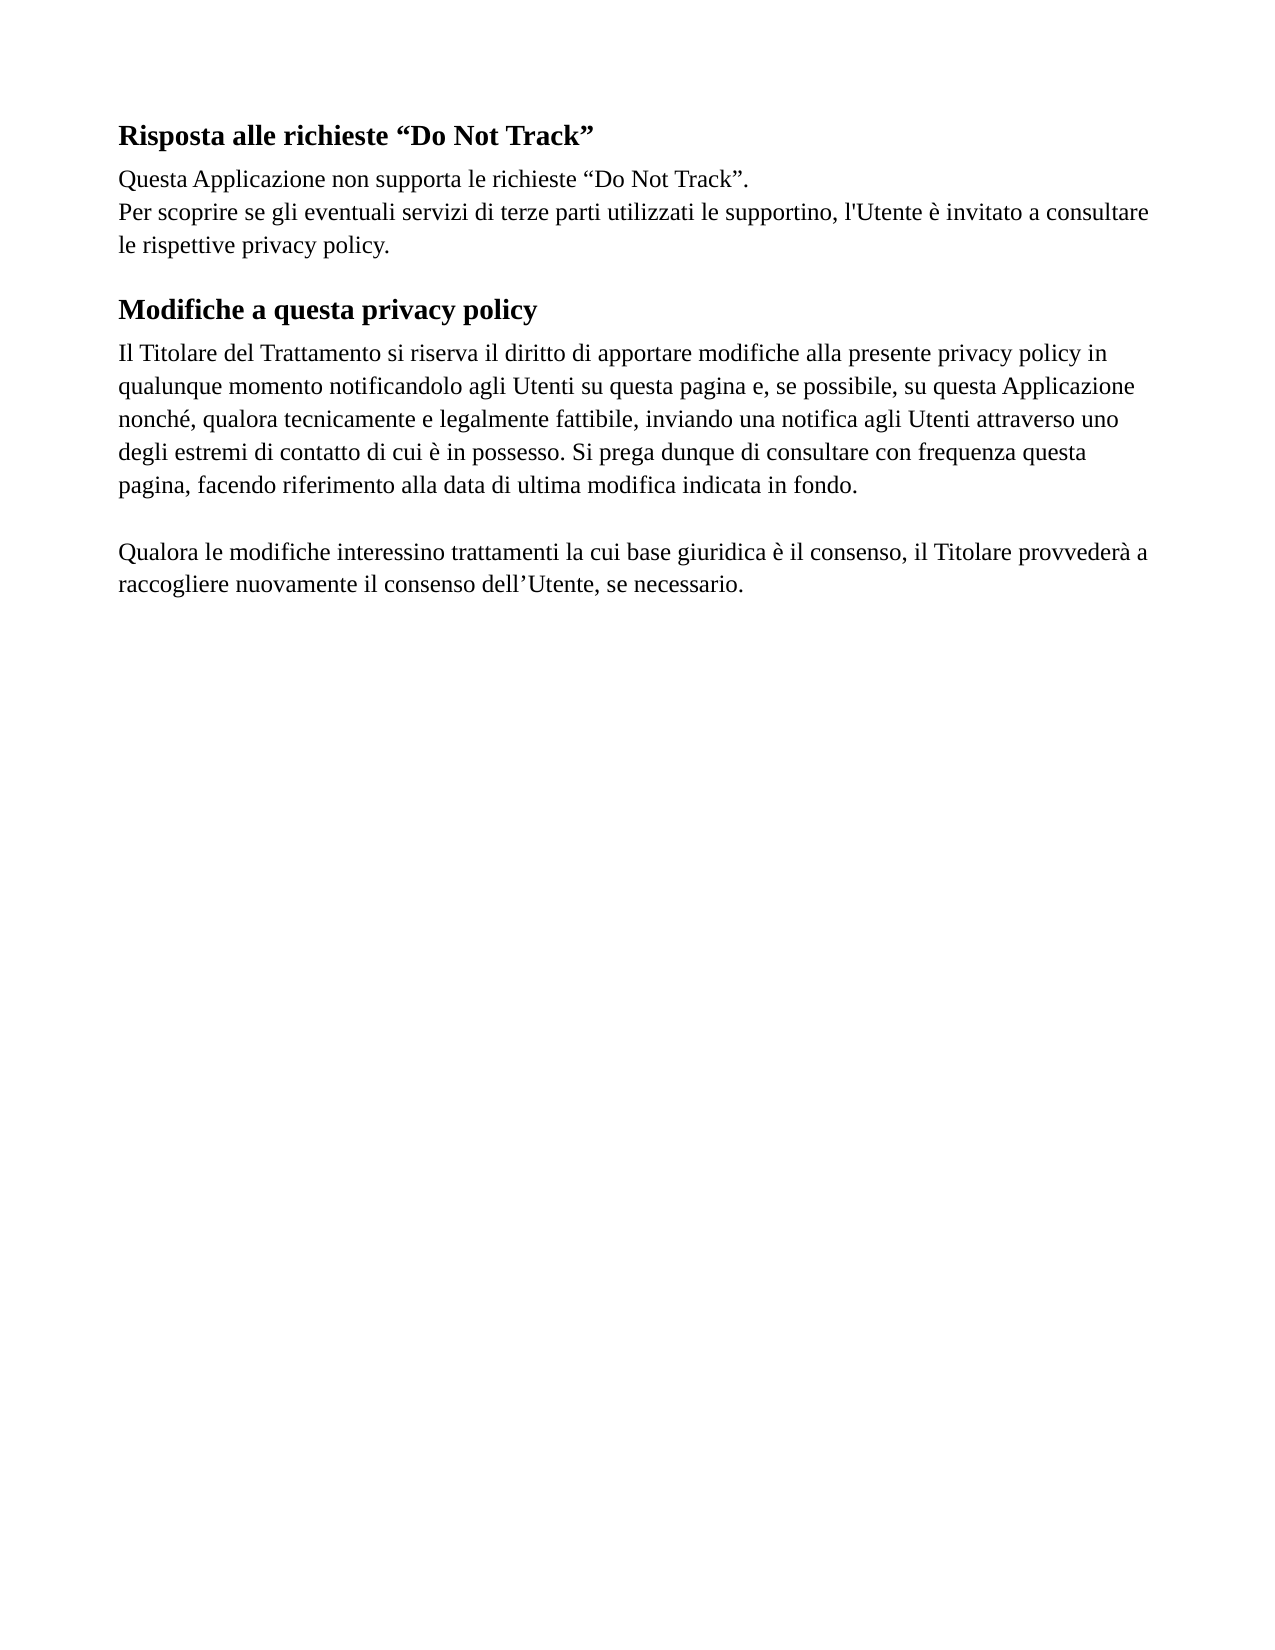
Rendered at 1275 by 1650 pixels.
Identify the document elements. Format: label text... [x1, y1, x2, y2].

text Questa Applicazione non supporta le richieste “Do Not Track”. Per scoprire se gli eventuali servizi di terze parti utilizzati le supportino, l'Utente è invitato a consultare le rispettive privacy policy. [118, 164, 1157, 259]
text Il Titolare del Trattamento si riserva il diritto di apportare modifiche alla presente privacy policy in qualunque momento notificandolo agli Utenti su questa pagina e, se possibile, su questa Applicazione nonché, qualora tecnicamente e legalmente fattibile, inviando una notifica agli Utenti attraverso uno degli estremi di contatto di cui è in possesso. Si prega dunque di consultare con frequenza questa pagina, facendo riferimento alla data di ultima modifica indicata in fondo. Qualora le modifiche interessino trattamenti la cui base giuridica è il consenso, il Titolare provvederà a raccogliere nuovamente il consenso dell’Utente, se necessario. [118, 338, 1157, 598]
subtitle Risposta alle richieste “Do Not Track” [118, 118, 1157, 152]
subtitle Modifiche a questa privacy policy [118, 292, 1157, 326]
